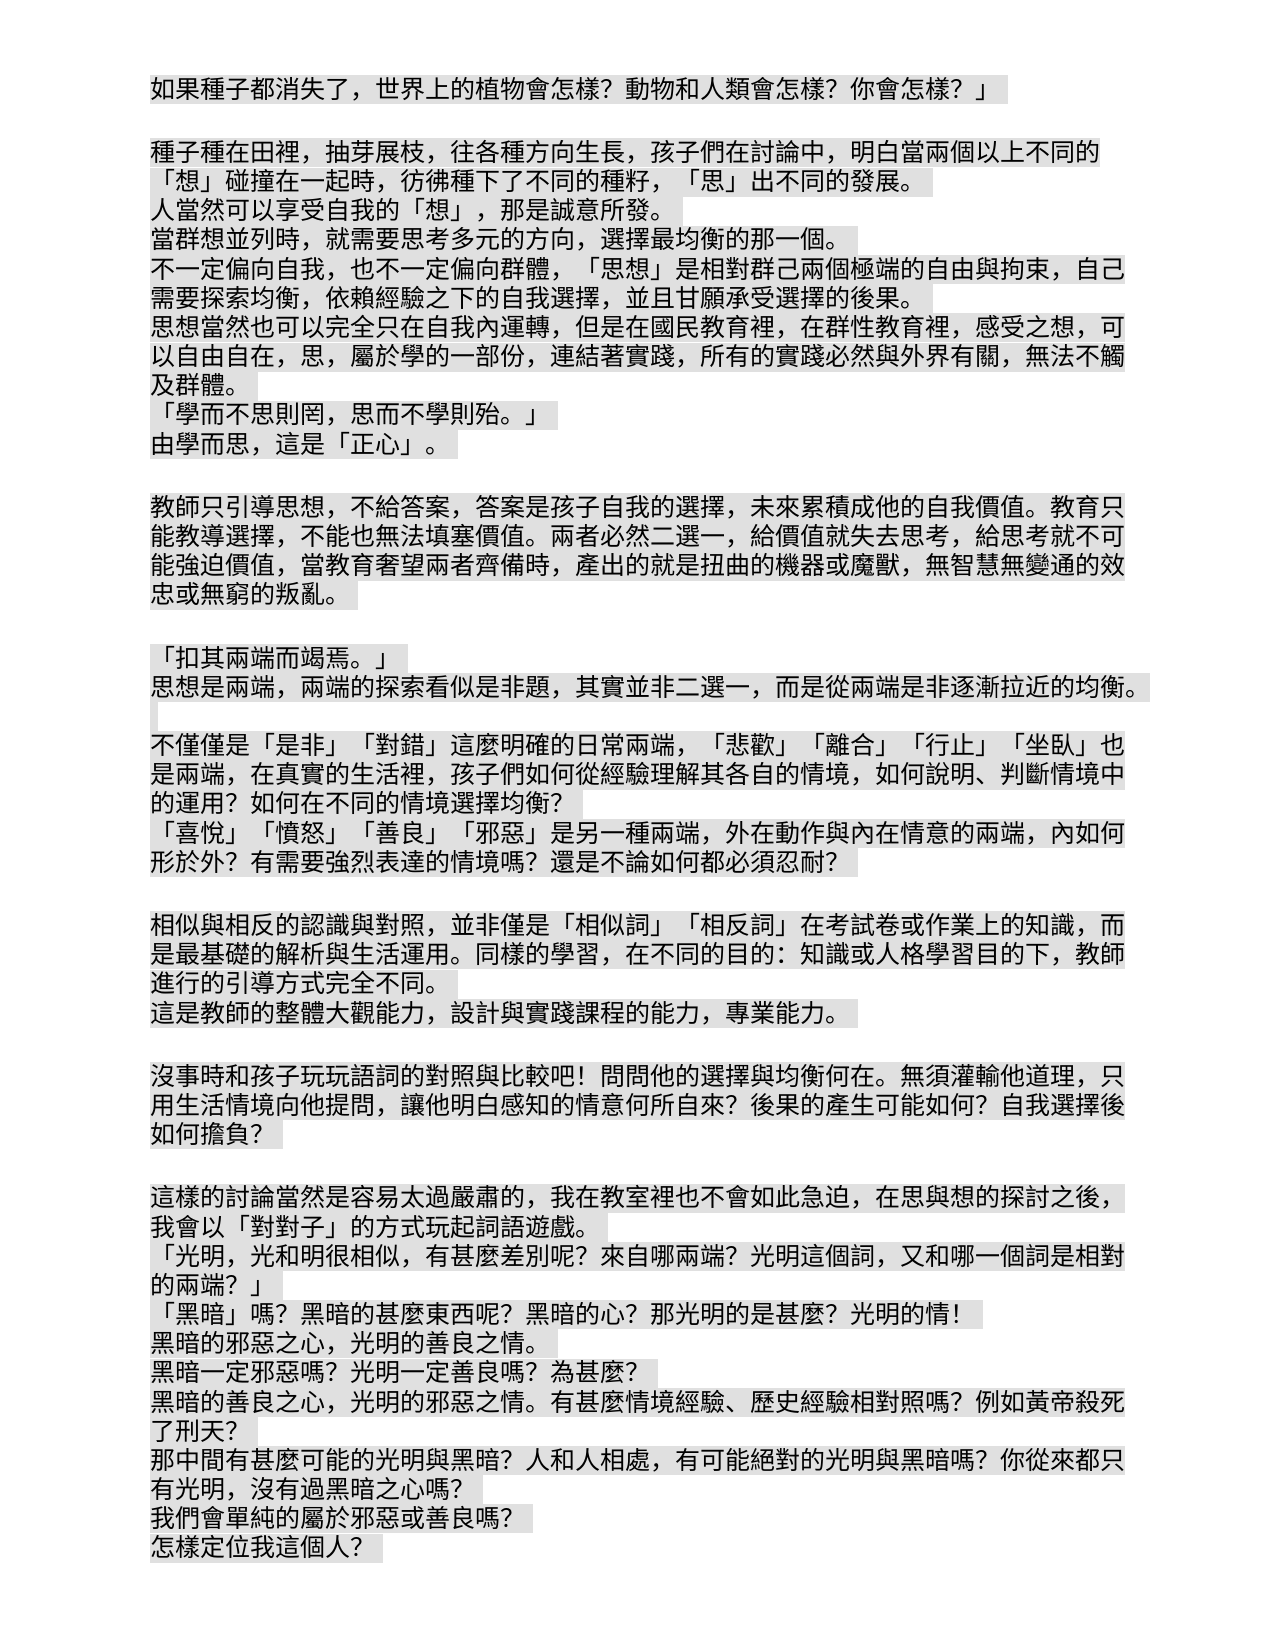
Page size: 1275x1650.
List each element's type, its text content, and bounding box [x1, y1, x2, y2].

text 國小教育裡的文字遊戲(二)相似與相反的對照均衡 文字、語言是表情達意的。 說起表情達意，得先察覺這個「情意」起自何源？發於何物？映照於何境？ 情意是一種感覺，一種直接本能的感覺，通常是無意識的，能掌握自我意識貫穿於心→身，內→外，人→己，物→我，並能清晰的列其脈絡，是國小文字課程的基礎學習。 到了群性發展時則是反過來，觀人之表象以推人之內心。 不論是時間連續性的「視其所以，觀其所由，察其所安。人焉瘦哉？」 還是直觀性的「存乎人者，莫良於眸子；眸子不能掩其惡。胸中正，則眸子瞭焉；胸中不正，則眸子眊焉。聽其言也，觀其眸子，人焉廋哉？」 聽其言查其行觀其貌，若是沒有從自身經驗做過練習，群性的反推學習幾乎是不可能的。但是僅以自身經驗反推他人，又會因為經驗單一而導致狹隘。 舉個例子來說：所謂的「以小人之心度君子之腹」，就是指小人以自我經驗去觀察群體，認為大家都會和自己一樣貪婪小氣，所以提防的不得了。這還是有自覺的，有思想的。還有的小人會認為大家都笨得看不出來自己的貪婪小氣，不知道別人只是不想或無法跟他計較，佔了便宜還洋洋得意，這就是沒有自知自覺。 「可逝也，不可陷也」的君子，並不是天賦聰敏，自然就能避免陷害，而是「學思」的功夫做得好，從文史生活中吸取大量的間接經驗與反省，才能避免愚騃。 風生於地，起於青萍之末，細微得不易察覺。自我意識也是如此，我們因為甚麼原因而堅持一種價值？唾棄一種概念？愛一個黨派？恨另外一個國家？很難追本探源，追探到的往往不是道理，而是模糊的失憶。 「人一X，腦就殘。」「人生病了就要吃藥！」 這都是很好的例子。 自知自覺畢竟是不容易的，依賴的就是「學思」與「反省」。才能跳脫一己個性的束縛，多元擴張、加深加廣對自我與群體的觀察認知能力。這是整個小學的目的，以後慢慢說來。 如何能讓剛入學的孩子開啟心智，發現自己其實是由外形所受引動內情之感，而內在情受又會依照某種程序表現於外在，內在本質的情受又因何需要文飾，才好「文質彬彬」均衡的表達？這需要一點技巧來引動，引動「情意所感」「情意所發」的脈絡。 「外」在五官的「形」很容易察知，五官的「感」也就是眼耳鼻舌身，色聲香味觸。非常具體，非常知識，但是因為太具體了，孩子的記憶也會鮮明深刻。若是從外形認知反覆的提示「感」，這是紅色啊！很堅硬啊！很香啊！孩子的思考脈絡很快就只剩下「知識性情受」。 可情受所感從來不是知識，「感」是極為個性的內在觸動，無善無惡，無是無非。孩子不會因為一個有趣的玩具不屬於自己就不想得到他。「想得到」是自然本能，「是不是屬於我」是之後透過人文學習才建立的概念與修飾。 「想得到」是誠意。 「是不是屬於我」是正心。 所以我通常不會從五官的感受直接切入情意，而是找個方法觸動那個「不知不覺」的「意」，正因為不知不覺，所以發現的剎那，才會震驚而恍然，「情意知覺」需要的就是那個難以言喻的恍然剎那，才夠深刻。 談到這裡，不得不另行說明一個教育根本的概念： 人格養成的課程不可能只針對一個項目進行專門學習，例如我所談論的文法系列，這只是一種「紙上談兵」，刻意針對文字、語詞、句型、解析、段落等等分門別類釐清其技巧與知識，這並不是真實的正常課程，僅針對教師家長相互交流。 將語文課程撕裂為閱讀、作文、文法、說話等等項目，就像將一個人撕裂成身體與心靈，身體還再撕裂成皮肉、內臟、骨骼、血脈，心靈還撕裂成理性與感性。 人格是一個整體，語文也是一個整體，視各種情境的需要，在不同時空學生中應用。 某些項目或許佔的比例較重，或是採用某種形式切入，但這些只是權變，作為教育核心的「人格」一直貫穿於課程內，簡單講就是「忠恕」，執中於己心之反省，推析於彼心之如同。 所以所謂的課綱本需要有這種大観的貫徹能力。 能力指標本身切割得太明確太細碎，知識的需求就會太狹隘而限定，反而成為一種撕裂，這樣的撕裂同時也是一種綑綁與僵化，將教師綑綁成傳遞知識技能的工具，而不是使用工具帶領學生創意的人。 「君子之德風，小人之德草，草行風上，必偃。」即使在沒有正式學校的歷史年代，教育可以有各種形式，但就是不能缺乏了大觀與創意。無拘無束、寓教於樂的民間戲曲、說唱、傳奇，形式不同，人格是一體的，以歷史的脈絡深浸民心，不知不覺者得其模範，自知自覺者得其思考，維繫著群的穩定。 要尋回教育的本質當然不容易。 如果教師沒有課程綱要的大觀能力，教師需要再教育，這並不難，教師在智能上都是菁英，只是因為政策而呆滯了，慵懶了，放棄了，並不是沒有思考能力。 如果教師擁有大觀與創造能力，政府就不該刻意束縛。 即使是希求教師能體諒國家狀態，強調某些教育的變通，那也該在「國民教育」的法規上和教師們明辯深察，確立共識。以期國民能在教育下逐層達到「自知自覺」。 一個沒有大觀創意的教師，表示其本身就缺乏自知自覺，又怎可能引導出國民的自知自覺？而教育出整群只能聽風向行事，人格切割破碎，毫無思考脈絡的國民，最終形成的只是一群盲動的本能群體，這種國家即使另立菁英學校，菁英也無法控制得了絕大多數的本能盲動群體。要不就是不斷向內在決口淹潰的脆弱堤防，要不就是不斷承受外辱的侵蝕，國家在百年之內就會出現充塞著戰亂與混亂，奪權與被奪權的徵兆。 所以我的實務課程從來不會只有一個課程目標，後面貫穿的都是人格。 一個詞義的學習，當下效果是相對性思考，最終目的仍然是人格整體的知覺。 實物比圖片的效果好，但是實物有其限制，不太方便運送，例如整棵大樹。通常我會因為整體學習而使用植物和種子。在國小初始的課程來說，「想」與「思」是誠意、正心的啟蒙，用樹木和種子是非常合適的材料。當然我也用過別的方式，例如一條曲線的意義，但這比較適合年紀稍長的人，高年級學生，低年級還是動物植物素材好。 種子的撿拾幾乎沒有爭議，即使在國家公園，為了教學申請幾顆種子也是合法合理的事。樹本身的需求在都市很麻煩，如果校園環境有結了不同果實的各種植物當然甚佳，再不，能有許多植物、果實盆栽也不錯。 「折枝」看狀況，活生生的折枝我都先和學生們商量，也同時向大樹商借，這情境很微妙，還連結著相關的情境探討： 「大樹是否值得為此課程而犧牲一小段樹枝？」 「動物呢？為甚麼？」 「教育到底有多重要？」 「怎樣能完成理性與感性的商借？」 等等學習，關係著人與環境的關係，這部分需要先有思想能力的基礎，否則難以討論，所以「折枝」的商借，我不會放在國小一年級，至少都要到三年級，開始進行人與他人、環境的整體結構時。 切花比較沒有爭議，但是仍然有某些探討，一個已經在社會成形的、貌似正常的植物種植與買賣行為，寵物的繁殖與買賣行為，在學習中還牽涉到哪些價值觀的轉換？這我比較會放在二年級「朋友」「內外親情與友情」的部分，來探討人與萬物之情，所以我也不會在一年級用切花。 撿來的枯枝與種子是我在都市最常使用的，爭議性最低，如果是連著種子的枯枝最好，這需要多方收集，我有機會就會向相關的朋友討來，春末夏初颱風將來，鄉市公所修剪路樹時是不錯的機會(路樹該如何修剪是另一種討論)。當然這又涉及到「教師是否熟悉課綱與一脈而下的實務課程」，所以日常才能敏銳的發現「這裡有哪個年段哪種課程的教材！快收集起來留著用！」 教師的腦袋裡難免有一個不小的空間，充斥著教材收集與資訊結構。 我有一塊颱風時倒木的樟樹連皮切片，有一塊垃圾堆撿來的菊花木切片，還有一堆幾十年來收集的各種種籽，相當好用，用了十幾二十年，要很小心保藏，否則會被白蟻類吃掉。 我會請學生觀察樟木片，不是請他摸摸嗅嗅，而是先請他「看」「想」。 「他從哪裡來的？我以前見過嗎？」 生命的根源與歷史，當然難免一些學生巴拉巴拉獎一堆有關樟樹的知識。所以我會先行打預防針：「請說你親身經驗喔！真是自己親自看見的。你對他的感情，你怎樣喜歡或不喜歡。」 「那是很高大的樹啊！我見過他青翠的葉子。」 「我在那樣的大樹下乘過涼。」「我在那樣的樹皮裂縫裡看過螞蟻。」 自我的經驗與樹的關係，這樣，「情意」開始現形。 「想」，木，目，心。 「你用眼睛看到這塊木，你心裡想的是甚麼情感？」 這是「想」。 「為甚麼會這樣想？你以前有看過，所以有這種經驗，每個人經驗不同，想的會一樣嗎？」 「看的是外在，外在的木和外在的眼睛，可是你的『想』從哪裡出來？」 先解析出「想」的線形脈絡。 我會挑選一些非常特殊的植物種子引起孩子們的驚奇，他們會發出「哇！」的驚嘆聲。我會立刻提問：「那一聲『哇』的當下，你心中有甚麼想嗎？」 通常在討論之後，孩子會發現「沒有甚麼想，就不知不覺『啊』出來了，然後才會想到好好玩、好有趣、好可愛。」 教師要引導出來的體會就是「不知不覺」啊！才能讓孩子們明白甚麼叫「知覺」。 「無思無想就表現出來的感受是很特別的情感，很真誠，很直接，你想，所有的人有沒有這種情感呢？古代人有沒有？第一次聽到巨大的驚蟄？第一次看到熱烈的森林大火？你怎麼形容這種感受？孔子給他一個形容：『誠意』。所以，人的感受常常是從不知不覺開始的，你以前有發現這種不知不覺嗎？接著你會想甚麼？再接著呢？」 「這個好可愛！」 「我好想要一個！」 「可以給我一個嗎？這有好多。」 「你們剛剛的的誠意是很直覺的情感，想要一個，已經開始『想』了喔！你們的『想』是很好的，自然而然的，可是你們認為，老師怎樣『想』？別的教室裡的學生怎樣『想』？種子怎樣『想』？可以每位教師每次上一個班級的課，就把種子都送給學生嗎？那需要多少樹的種子？樹，可以無限制的一直把種子送給人類收藏嗎？如果只給你？別人會怎樣？如果種子都消失了，世界上的植物會怎樣？動物和人類會怎樣？你會怎樣？」 種子種在田裡，抽芽展枝，往各種方向生長，孩子們在討論中，明白當兩個以上不同的「想」碰撞在一起時，彷彿種下了不同的種籽，「思」出不同的發展。 人當然可以享受自我的「想」，那是誠意所發。 當群想並列時，就需要思考多元的方向，選擇最均衡的那一個。 不一定偏向自我，也不一定偏向群體，「思想」是相對群己兩個極端的自由與拘束，自己需要探索均衡，依賴經驗之下的自我選擇，並且甘願承受選擇的後果。 思想當然也可以完全只在自我內運轉，但是在國民教育裡，在群性教育裡，感受之想，可以自由自在，思，屬於學的一部份，連結著實踐，所有的實踐必然與外界有關，無法不觸及群體。 「學而不思則罔，思而不學則殆。」 由學而思，這是「正心」。 教師只引導思想，不給答案，答案是孩子自我的選擇，未來累積成他的自我價值。教育只能教導選擇，不能也無法填塞價值。兩者必然二選一，給價值就失去思考，給思考就不可能強迫價值，當教育奢望兩者齊備時，產出的就是扭曲的機器或魔獸，無智慧無變通的效忠或無窮的叛亂。 「扣其兩端而竭焉。」 思想是兩端，兩端的探索看似是非題，其實並非二選一，而是從兩端是非逐漸拉近的均衡。 不僅僅是「是非」「對錯」這麼明確的日常兩端，「悲歡」「離合」「行止」「坐臥」也是兩端，在真實的生活裡，孩子們如何從經驗理解其各自的情境，如何說明、判斷情境中的運用？如何在不同的情境選擇均衡？ 「喜悅」「憤怒」「善良」「邪惡」是另一種兩端，外在動作與內在情意的兩端，內如何形於外？有需要強烈表達的情境嗎？還是不論如何都必須忍耐？ 相似與相反的認識與對照，並非僅是「相似詞」「相反詞」在考試卷或作業上的知識，而是最基礎的解析與生活運用。同樣的學習，在不同的目的：知識或人格學習目的下，教師進行的引導方式完全不同。 這是教師的整體大觀能力，設計與實踐課程的能力，專業能力。 沒事時和孩子玩玩語詞的對照與比較吧！問問他的選擇與均衡何在。無須灌輸他道理，只用生活情境向他提問，讓他明白感知的情意何所自來？後果的產生可能如何？自我選擇後如何擔負？ 這樣的討論當然是容易太過嚴肅的，我在教室裡也不會如此急迫，在思與想的探討之後，我會以「對對子」的方式玩起詞語遊戲。 「光明，光和明很相似，有甚麼差別呢？來自哪兩端？光明這個詞，又和哪一個詞是相對的兩端？」 「黑暗」嗎？黑暗的甚麼東西呢？黑暗的心？那光明的是甚麼？光明的情！ 黑暗的邪惡之心，光明的善良之情。 黑暗一定邪惡嗎？光明一定善良嗎？為甚麼？ 黑暗的善良之心，光明的邪惡之情。有甚麼情境經驗、歷史經驗相對照嗎？例如黃帝殺死了刑天？ 那中間有甚麼可能的光明與黑暗？人和人相處，有可能絕對的光明與黑暗嗎？你從來都只有光明，沒有過黑暗之心嗎？ 我們會單純的屬於邪惡或善良嗎？ 怎樣定位我這個人？ 藍天白雲，可不可以呢？ 黑水碧山？ 不同的色彩景觀，引起怎樣不同的感受？ 誠意與正心，啟蒙的起點，想與思，身與心，兩端之間的均衡選擇。 [150, 75, 1125, 1563]
